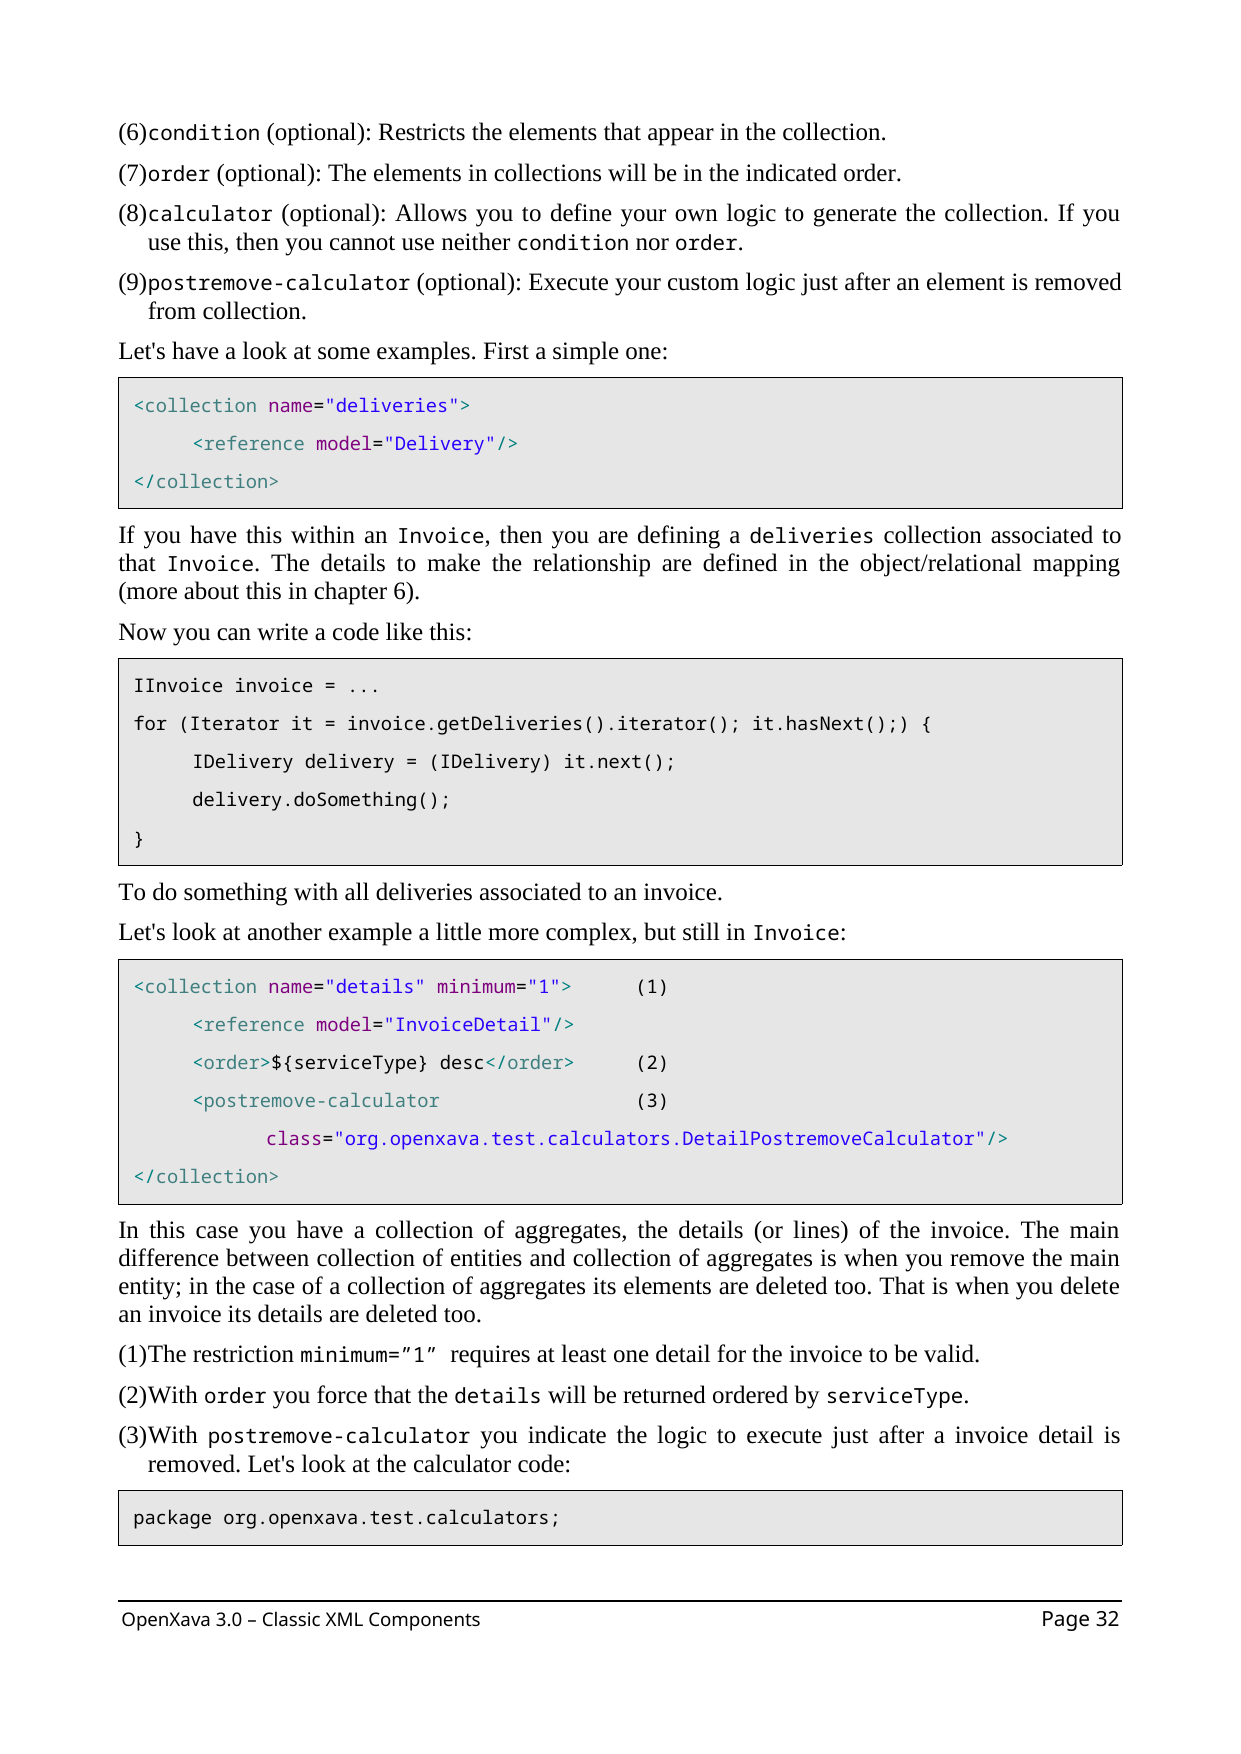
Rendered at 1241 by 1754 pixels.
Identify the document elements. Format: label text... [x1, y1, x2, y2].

list With order you force that the details will be returned ordered by serviceType. [118, 1381, 1122, 1409]
text for (Iterator it = invoice.getDeliveries().iterator(); it.hasNext();) { [119, 696, 1122, 734]
text } [119, 810, 1122, 865]
text <reference model="Delivery"/> [119, 415, 1122, 453]
list condition (optional): Restricts the elements that appear in the collection. [118, 118, 1122, 146]
text Let's look at another example a little more complex, but still in Invoice: [118, 918, 1122, 946]
text <collection name="details" minimum="1"> (1) [119, 960, 1122, 997]
text <reference model="InvoiceDetail"/> [119, 997, 1122, 1035]
text <collection name="deliveries"> [119, 378, 1122, 415]
list With postremove-calculator you indicate the logic to execute just after a invoice detail is removed. Let's look at the calculator code: [118, 1421, 1122, 1477]
text If you have this within an Invoice, then you are defining a deliveries collection associated to that Invoice. The details to make the relationship are defined in the object/relational mapping (more about this in chapter 6). [118, 521, 1122, 605]
text class="org.openxava.test.calculators.DetailPostremoveCalculator"/> [119, 1111, 1122, 1149]
text To do something with all deliveries associated to an invoice. [118, 878, 1122, 906]
text Now you can write a code like this: [118, 618, 1122, 645]
text In this case you have a collection of aggregates, the details (or lines) of the invoice. The main difference between collection of entities and collection of aggregates is when you remove the main entity; in the case of a collection of aggregates its elements are deleted too. That is when you delete an invoice its details are deleted too. [118, 1217, 1122, 1327]
text Let's have a look at some examples. First a simple one: [118, 337, 1122, 365]
text IDelivery delivery = (IDelivery) it.next(); [119, 734, 1122, 772]
text IInvoice invoice = ... [119, 659, 1122, 696]
text <order>${serviceType} desc</order> (2) [119, 1035, 1122, 1073]
text </collection> [119, 453, 1122, 508]
text <postremove-calculator (3) [119, 1073, 1122, 1111]
text </collection> [119, 1149, 1122, 1204]
list postremove-calculator (optional): Execute your custom logic just after an element is removed from collection. [118, 268, 1122, 324]
text package org.openxava.test.calculators; [119, 1491, 1122, 1545]
list The restriction minimum=”1” requires at least one detail for the invoice to be valid. [118, 1340, 1122, 1368]
list order (optional): The elements in collections will be in the indicated order. [118, 159, 1122, 187]
list calculator (optional): Allows you to define your own logic to generate the collection. If you use this, then you cannot use neither condition nor order. [118, 199, 1122, 256]
text delivery.doSomething(); [119, 772, 1122, 810]
